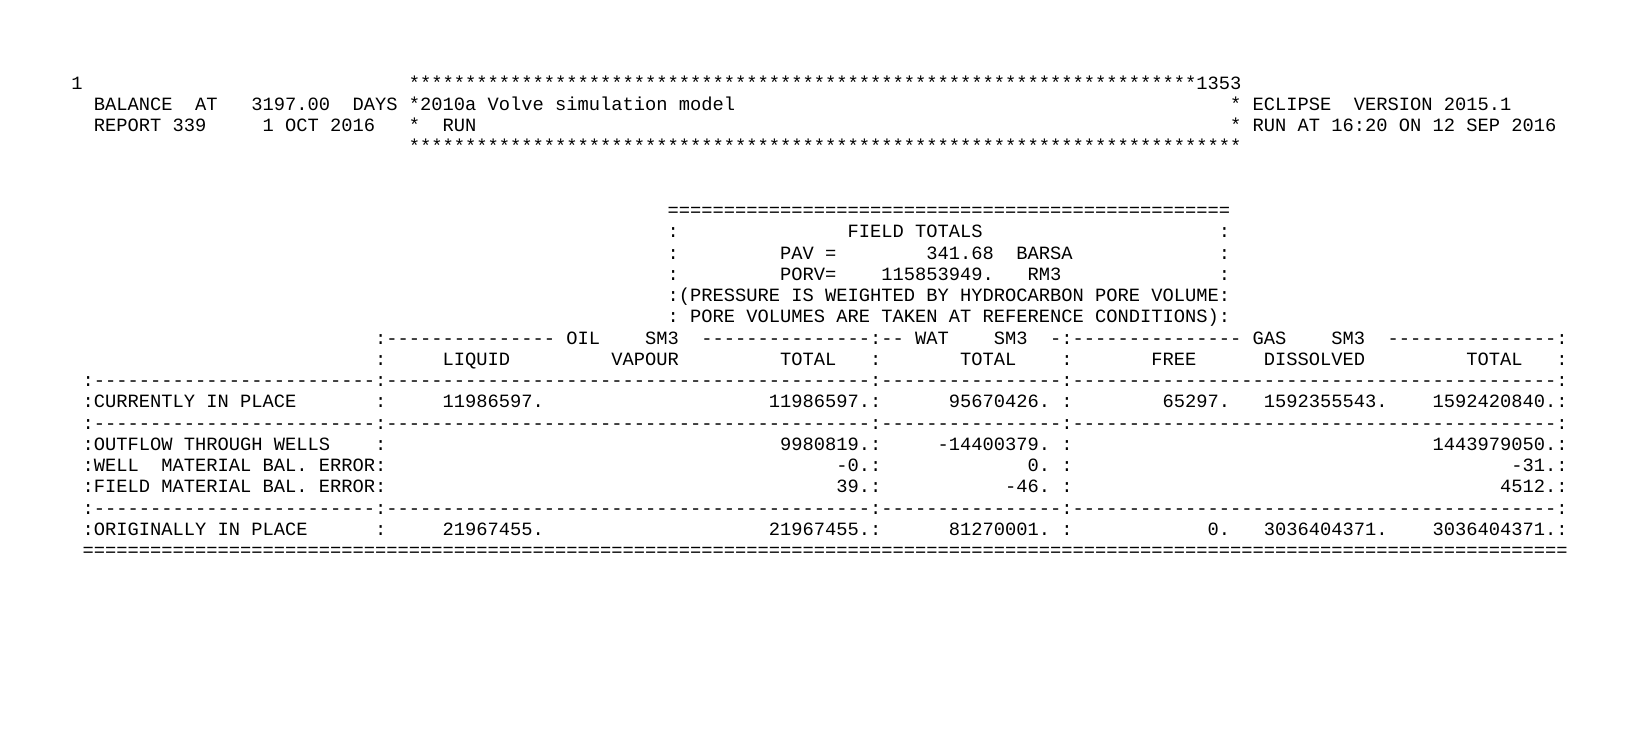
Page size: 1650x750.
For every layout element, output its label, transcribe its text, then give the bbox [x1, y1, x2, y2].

text ================================================== [71, 201, 1584, 222]
text ************************************************************************** [71, 137, 1584, 158]
text : PORE VOLUMES ARE TAKEN AT REFERENCE CONDITIONS): [71, 307, 1584, 328]
text :-------------------------:-------------------------------------------:----------------:-------------------------------------------: [71, 371, 1584, 392]
text : PORV= 115853949. RM3 : [71, 265, 1584, 286]
text : PAV = 341.68 BARSA : [71, 243, 1584, 265]
text :ORIGINALLY IN PLACE : 21967455. 21967455.: 81270001. : 0. 3036404371. 3036404371.: [71, 520, 1584, 541]
text :WELL MATERIAL BAL. ERROR: -0.: 0. : -31.: [71, 456, 1584, 477]
text :CURRENTLY IN PLACE : 11986597. 11986597.: 95670426. : 65297. 1592355543. 1592420840.: [71, 392, 1584, 413]
text BALANCE AT 3197.00 DAYS *2010a Volve simulation model * ECLIPSE VERSION 2015.1 [71, 95, 1584, 116]
text :(PRESSURE IS WEIGHTED BY HYDROCARBON PORE VOLUME: [71, 286, 1584, 307]
text : LIQUID VAPOUR TOTAL : TOTAL : FREE DISSOLVED TOTAL : [71, 350, 1584, 371]
text REPORT 339 1 OCT 2016 * RUN * RUN AT 16:20 ON 12 SEP 2016 [71, 116, 1584, 137]
text 1 **********************************************************************1353 [71, 73, 1584, 95]
text ==================================================================================================================================== [71, 541, 1584, 562]
text : FIELD TOTALS : [71, 222, 1584, 243]
text :FIELD MATERIAL BAL. ERROR: 39.: -46. : 4512.: [71, 477, 1584, 498]
text :OUTFLOW THROUGH WELLS : 9980819.: -14400379. : 1443979050.: [71, 435, 1584, 456]
text :-------------------------:-------------------------------------------:----------------:-------------------------------------------: [71, 413, 1584, 435]
text :-------------------------:-------------------------------------------:----------------:-------------------------------------------: [71, 498, 1584, 520]
text :--------------- OIL SM3 ---------------:-- WAT SM3 -:--------------- GAS SM3 ---------------: [71, 328, 1584, 350]
